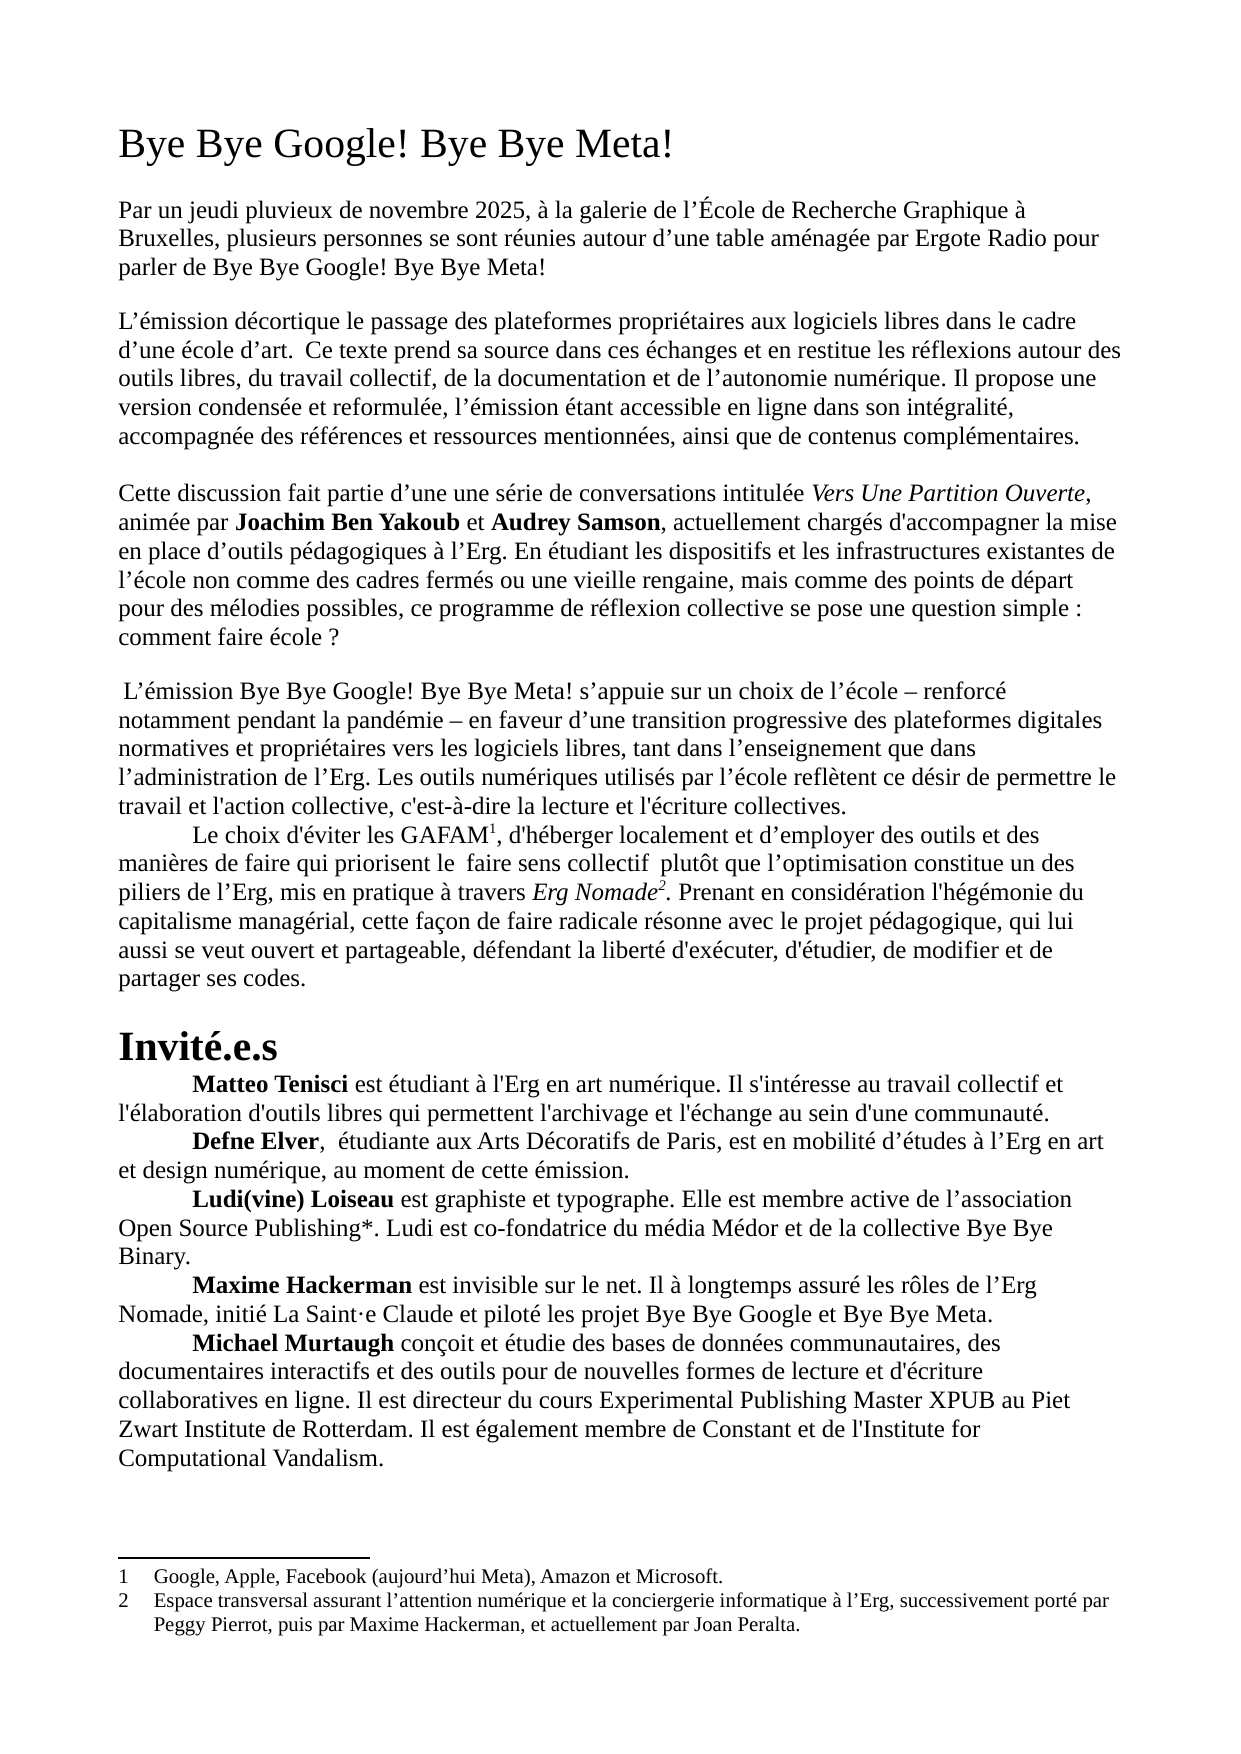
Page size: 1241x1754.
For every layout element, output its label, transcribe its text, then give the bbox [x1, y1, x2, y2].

text Espace transversal assurant l’attention numérique et la conciergerie informatique à l’Erg, successivement porté par Peggy Pierrot, puis par Maxime Hackerman, et actuellement par Joan Peralta. [118, 1588, 1122, 1636]
text Le choix d'éviter les GAFAM, d'héberger localement et d’employer des outils et des manières de faire qui priorisent le faire sens collectif plutôt que l’optimisation constitue un des piliers de l’Erg, mis en pratique à travers Erg Nomade. Prenant en considération l'hégémonie du capitalisme managérial, cette façon de faire radicale résonne avec le projet pédagogique, qui lui aussi se veut ouvert et partageable, défendant la liberté d'exécuter, d'étudier, de modifier et de partager ses codes. [118, 820, 1122, 992]
text Bye Bye Google! Bye Bye Meta! [118, 118, 1122, 166]
text Invité.e.s Matteo Tenisci est étudiant à l'Erg en art numérique. Il s'intéresse au travail collectif et l'élaboration d'outils libres qui permettent l'archivage et l'échange au sein d'une communauté. Defne Elver, étudiante aux Arts Décoratifs de Paris, est en mobilité d’études à l’Erg en art et design numérique, au moment de cette émission. Ludi(vine) Loiseau est graphiste et typographe. Elle est membre active de l’association Open Source Publishing*. Ludi est co-fondatrice du média Médor et de la collective Bye Bye Binary. Maxime Hackerman est invisible sur le net. Il à longtemps assuré les rôles de l’Erg Nomade, initié La Saint·e Claude et piloté les projet Bye Bye Google et Bye Bye Meta. Michael Murtaugh conçoit et étudie des bases de données communautaires, des documentaires interactifs et des outils pour de nouvelles formes de lecture et d'écriture collaboratives en ligne. Il est directeur du cours Experimental Publishing Master XPUB au Piet Zwart Institute de Rotterdam. Il est également membre de Constant et de l'Institute for Computational Vandalism. [118, 1021, 1122, 1471]
text L’émission Bye Bye Google! Bye Bye Meta! s’appuie sur un choix de l’école – renforcé notamment pendant la pandémie – en faveur d’une transition progressive des plateformes digitales normatives et propriétaires vers les logiciels libres, tant dans l’enseignement que dans l’administration de l’Erg. Les outils numériques utilisés par l’école reflètent ce désir de permettre le travail et l'action collective, c'est-à-dire la lecture et l'écriture collectives. [118, 676, 1122, 820]
text L’émission décortique le passage des plateformes propriétaires aux logiciels libres dans le cadre d’une école d’art. Ce texte prend sa source dans ces échanges et en restitue les réflexions autour des outils libres, du travail collectif, de la documentation et de l’autonomie numérique. Il propose une version condensée et reformulée, l’émission étant accessible en ligne dans son intégralité, accompagnée des références et ressources mentionnées, ainsi que de contenus complémentaires. Cette discussion fait partie d’une une série de conversations intitulée Vers Une Partition Ouverte, animée par Joachim Ben Yakoub et Audrey Samson, actuellement chargés d'accompagner la mise en place d’outils pédagogiques à l’Erg. En étudiant les dispositifs et les infrastructures existantes de l’école non comme des cadres fermés ou une vieille rengaine, mais comme des points de départ pour des mélodies possibles, ce programme de réflexion collective se pose une question simple : comment faire école ? [118, 306, 1122, 651]
text Google, Apple, Facebook (aujourd’hui Meta), Amazon et Microsoft. [118, 1564, 1122, 1588]
text Par un jeudi pluvieux de novembre 2025, à la galerie de l’École de Recherche Graphique à Bruxelles, plusieurs personnes se sont réunies autour d’une table aménagée par Ergote Radio pour parler de Bye Bye Google! Bye Bye Meta! [118, 195, 1122, 281]
